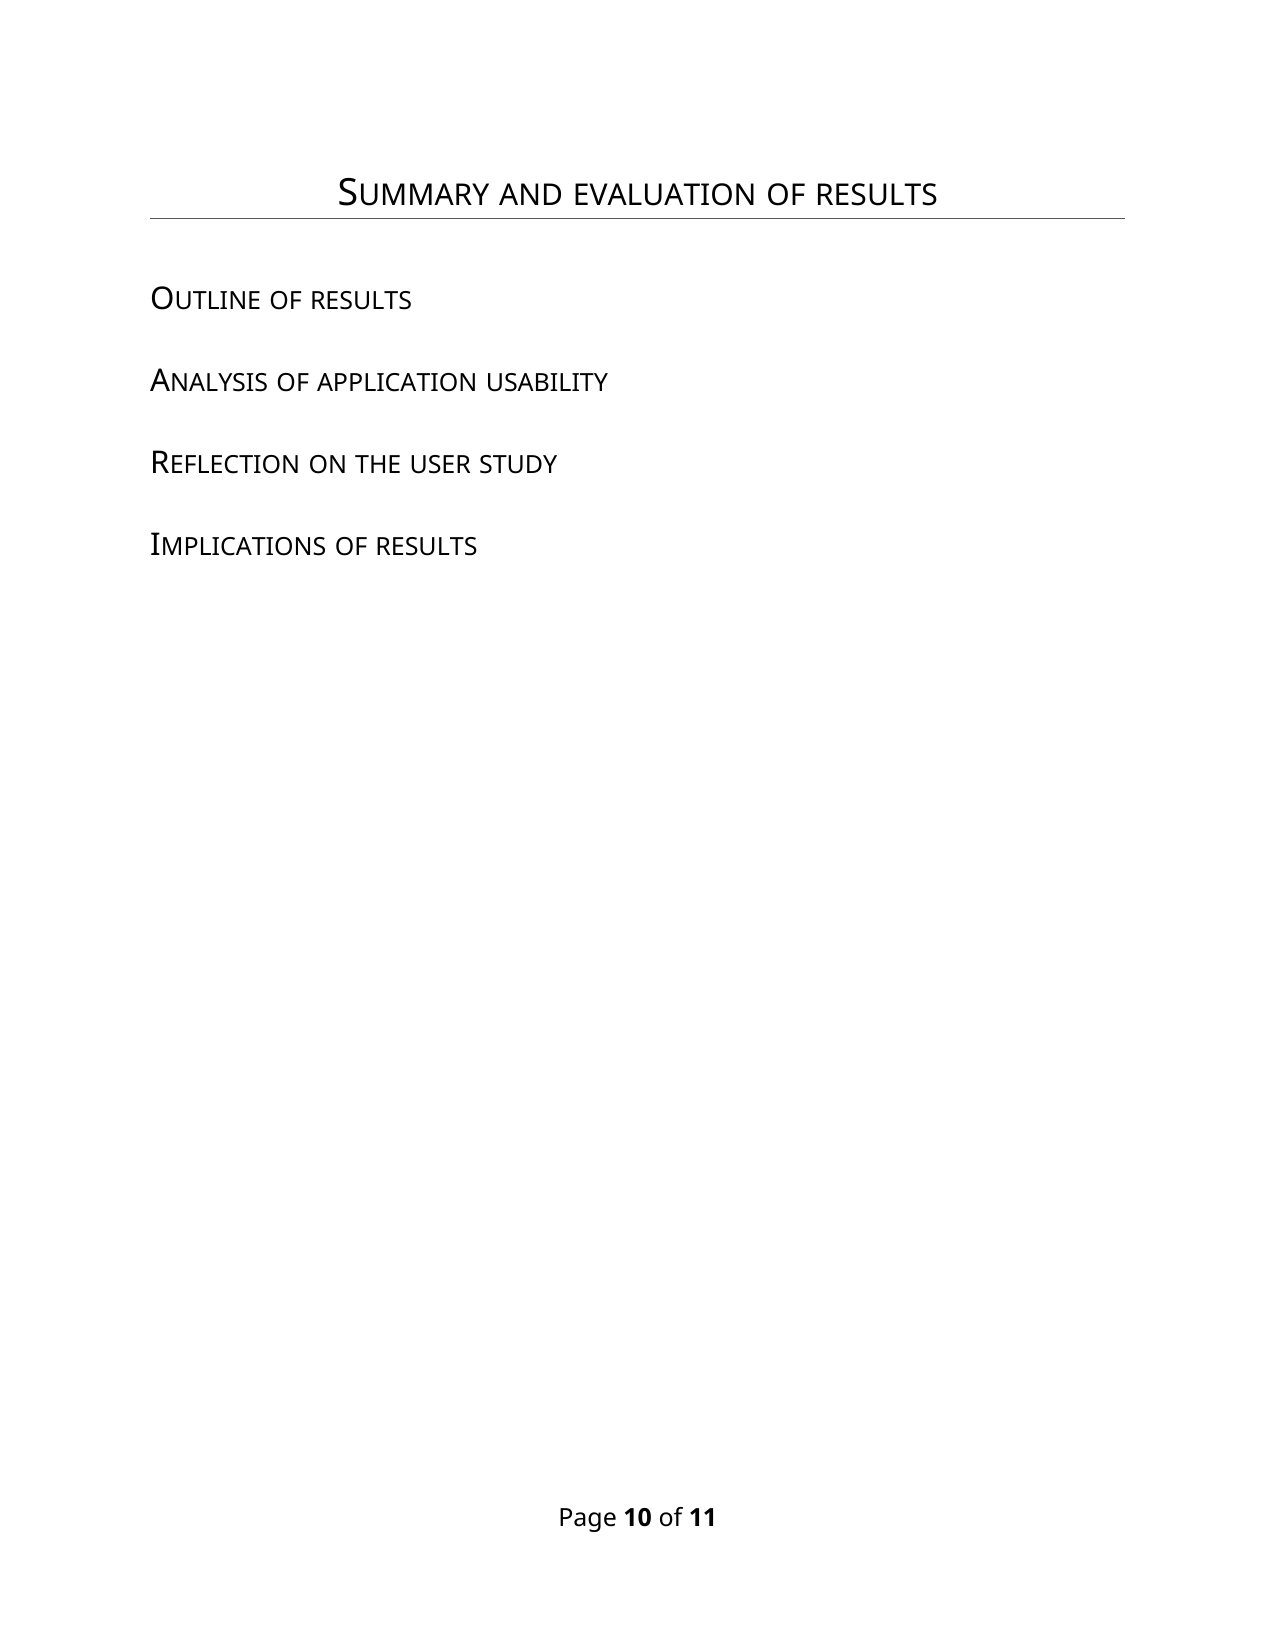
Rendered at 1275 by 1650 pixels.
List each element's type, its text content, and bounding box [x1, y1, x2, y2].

subtitle Summary and evaluation of results [150, 165, 1125, 218]
subtitle Reflection on the user study [150, 440, 1125, 483]
subtitle Analysis of application usability [150, 358, 1125, 401]
subtitle Implications of results [150, 522, 1125, 565]
subtitle Outline of results [150, 276, 1125, 318]
